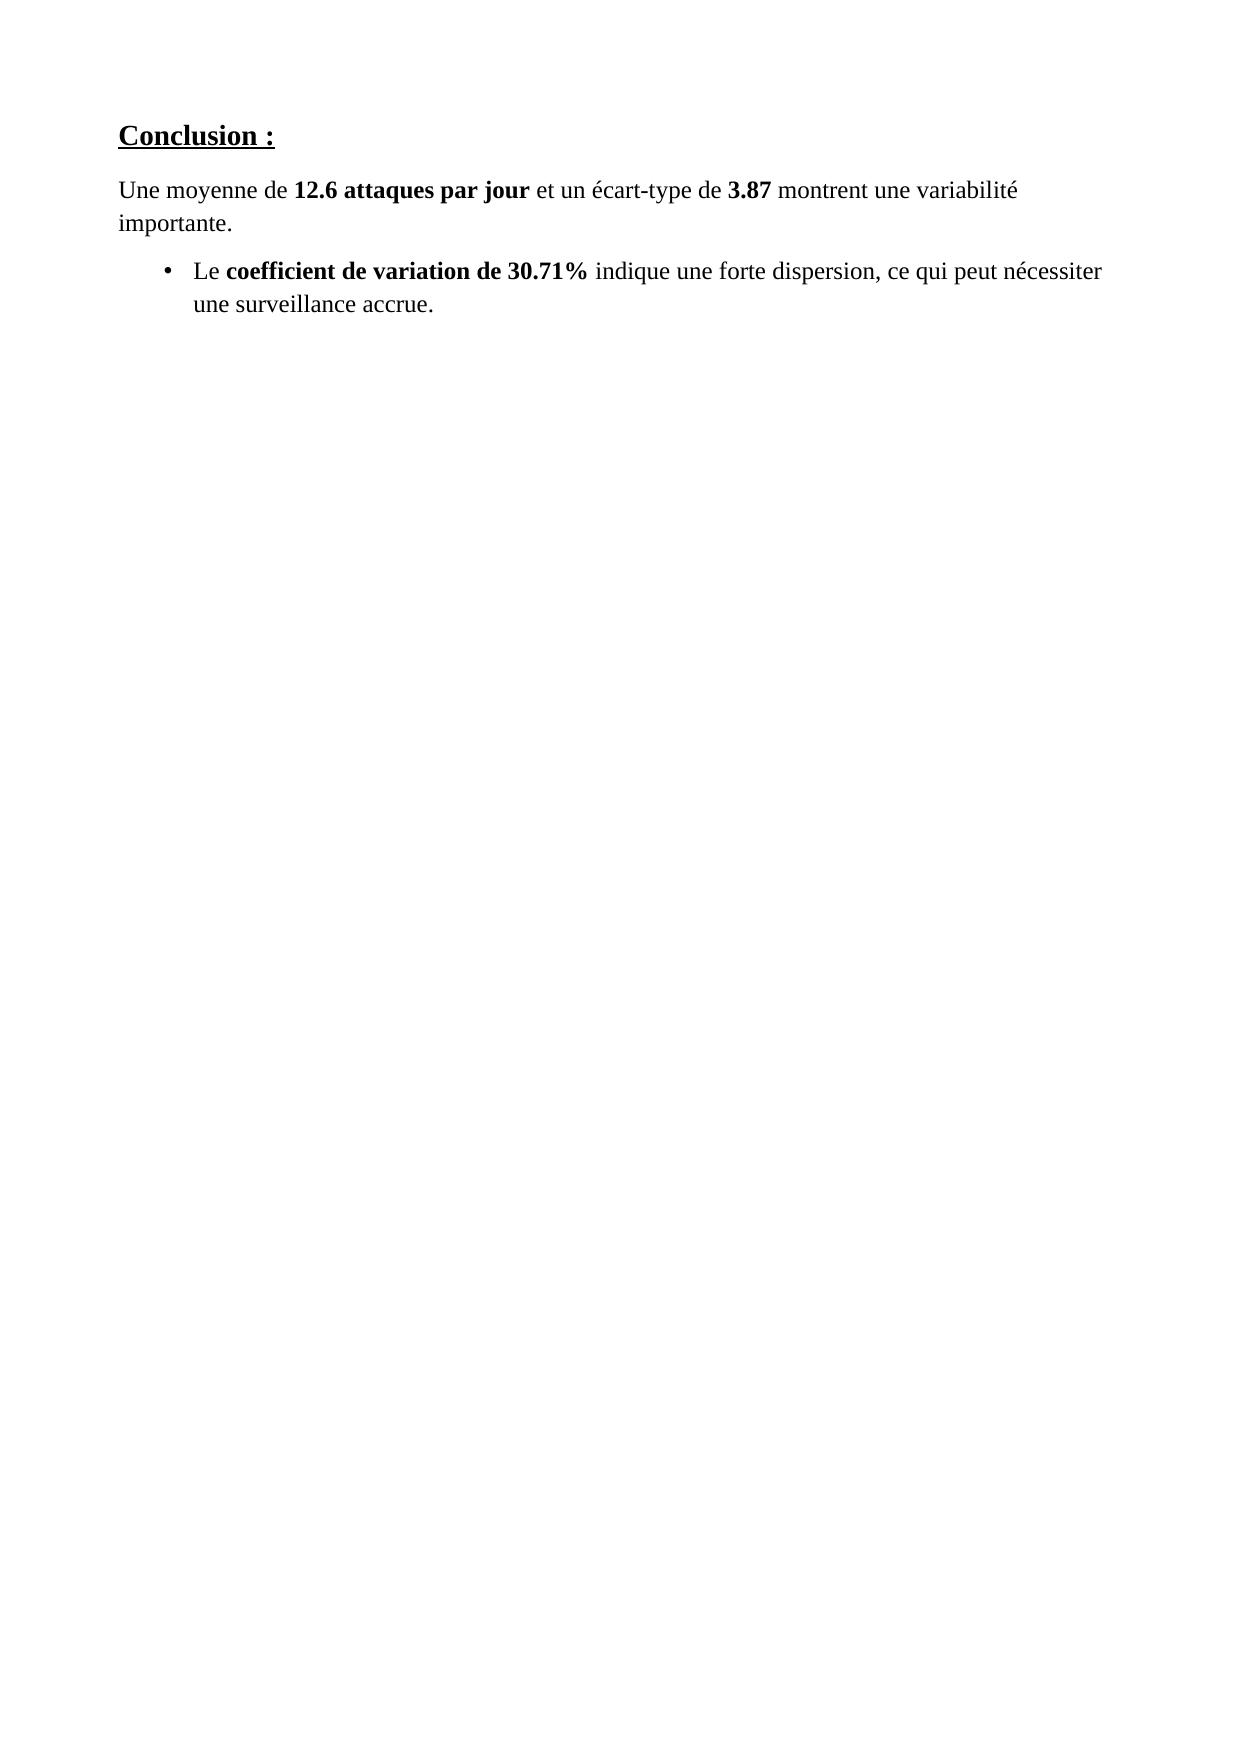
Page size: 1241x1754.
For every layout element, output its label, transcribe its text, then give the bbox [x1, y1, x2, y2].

text Une moyenne de 12.6 attaques par jour et un écart-type de 3.87 montrent une variabilité importante. [118, 175, 1122, 237]
list Le coefficient de variation de 30.71% indique une forte dispersion, ce qui peut nécessiter une surveillance accrue. [164, 256, 1122, 318]
text Conclusion : [118, 118, 1122, 152]
